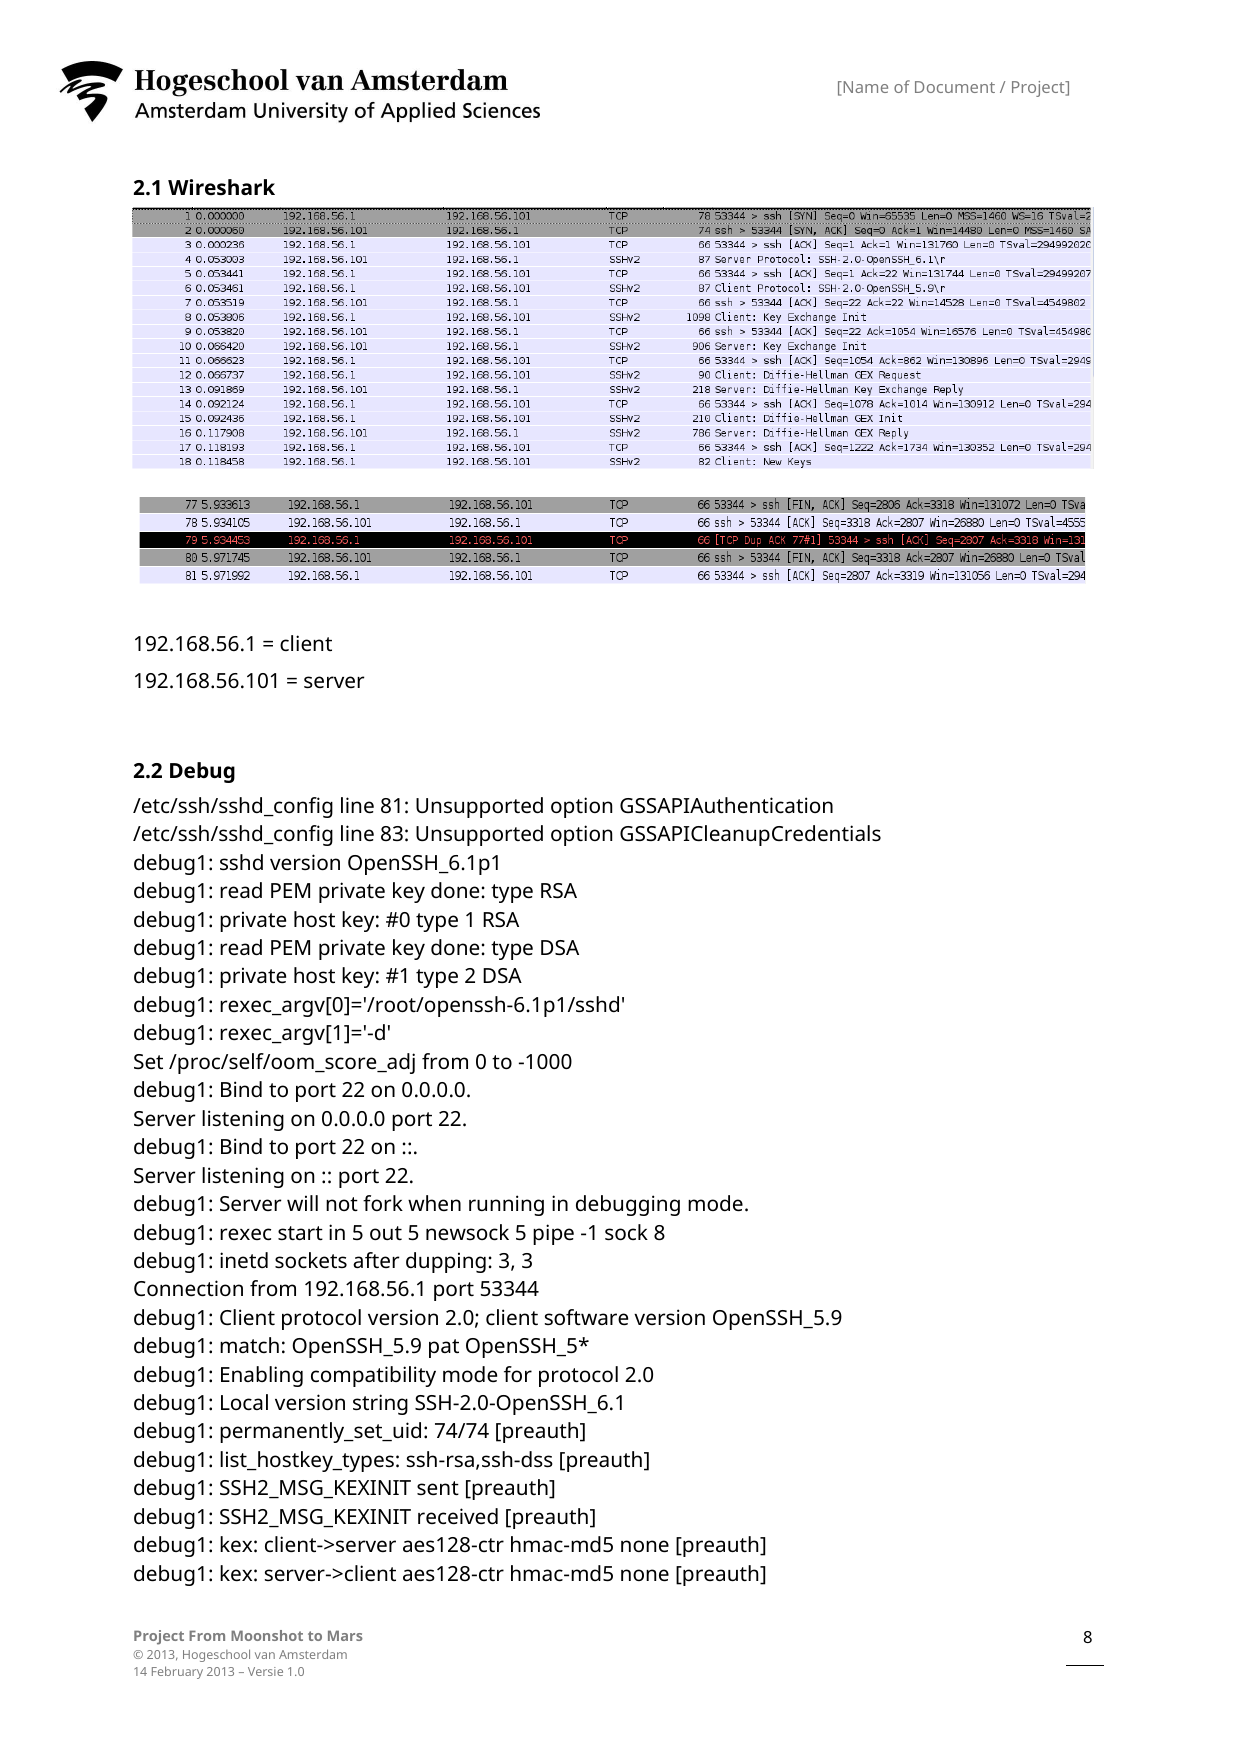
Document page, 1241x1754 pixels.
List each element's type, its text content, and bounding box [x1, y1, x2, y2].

text debug1: private host key: #0 type 1 RSA [133, 905, 1092, 933]
text debug1: SSH2_MSG_KEXINIT received [preauth] [133, 1502, 1092, 1530]
text 192.168.56.1 = client [133, 629, 1022, 658]
text Set /proc/self/oom_score_adj from 0 to -1000 [133, 1047, 1092, 1075]
text debug1: match: OpenSSH_5.9 pat OpenSSH_5* [133, 1331, 1092, 1360]
text debug1: Bind to port 22 on ::. [133, 1132, 1092, 1161]
subtitle 2.1 Wireshark [133, 173, 1022, 201]
text /etc/ssh/sshd_config line 81: Unsupported option GSSAPIAuthentication [133, 791, 1022, 819]
text debug1: rexec_argv[0]='/root/openssh-6.1p1/sshd' [133, 990, 1092, 1018]
text debug1: kex: server->client aes128-ctr hmac-md5 none [preauth] [133, 1559, 1092, 1587]
text debug1: Local version string SSH-2.0-OpenSSH_6.1 [133, 1388, 1092, 1417]
text debug1: Enabling compatibility mode for protocol 2.0 [133, 1360, 1092, 1388]
text debug1: inetd sockets after dupping: 3, 3 [133, 1246, 1092, 1274]
text Server listening on 0.0.0.0 port 22. [133, 1104, 1092, 1132]
text debug1: read PEM private key done: type DSA [133, 933, 1092, 962]
subtitle 2.2 Debug [133, 756, 1022, 785]
text /etc/ssh/sshd_config line 83: Unsupported option GSSAPICleanupCredentials [133, 819, 1092, 848]
text debug1: sshd version OpenSSH_6.1p1 [133, 848, 1092, 876]
text debug1: permanently_set_uid: 74/74 [preauth] [133, 1417, 1092, 1445]
text debug1: private host key: #1 type 2 DSA [133, 962, 1092, 990]
text Server listening on :: port 22. [133, 1161, 1092, 1189]
text debug1: SSH2_MSG_KEXINIT sent [preauth] [133, 1473, 1092, 1502]
text debug1: kex: client->server aes128-ctr hmac-md5 none [preauth] [133, 1530, 1092, 1559]
picture [139, 497, 1086, 584]
picture [0, 0, 622, 123]
text debug1: rexec start in 5 out 5 newsock 5 pipe -1 sock 8 [133, 1218, 1092, 1246]
text debug1: Server will not fork when running in debugging mode. [133, 1189, 1092, 1218]
text debug1: read PEM private key done: type RSA [133, 876, 1092, 905]
text debug1: list_hostkey_types: ssh-rsa,ssh-dss [preauth] [133, 1445, 1092, 1473]
text debug1: rexec_argv[1]='-d' [133, 1018, 1092, 1047]
text Connection from 192.168.56.1 port 53344 [133, 1274, 1092, 1303]
text 192.168.56.101 = server [133, 666, 1022, 694]
picture [132, 207, 1094, 469]
text debug1: Bind to port 22 on 0.0.0.0. [133, 1075, 1092, 1104]
text debug1: Client protocol version 2.0; client software version OpenSSH_5.9 [133, 1303, 1092, 1331]
